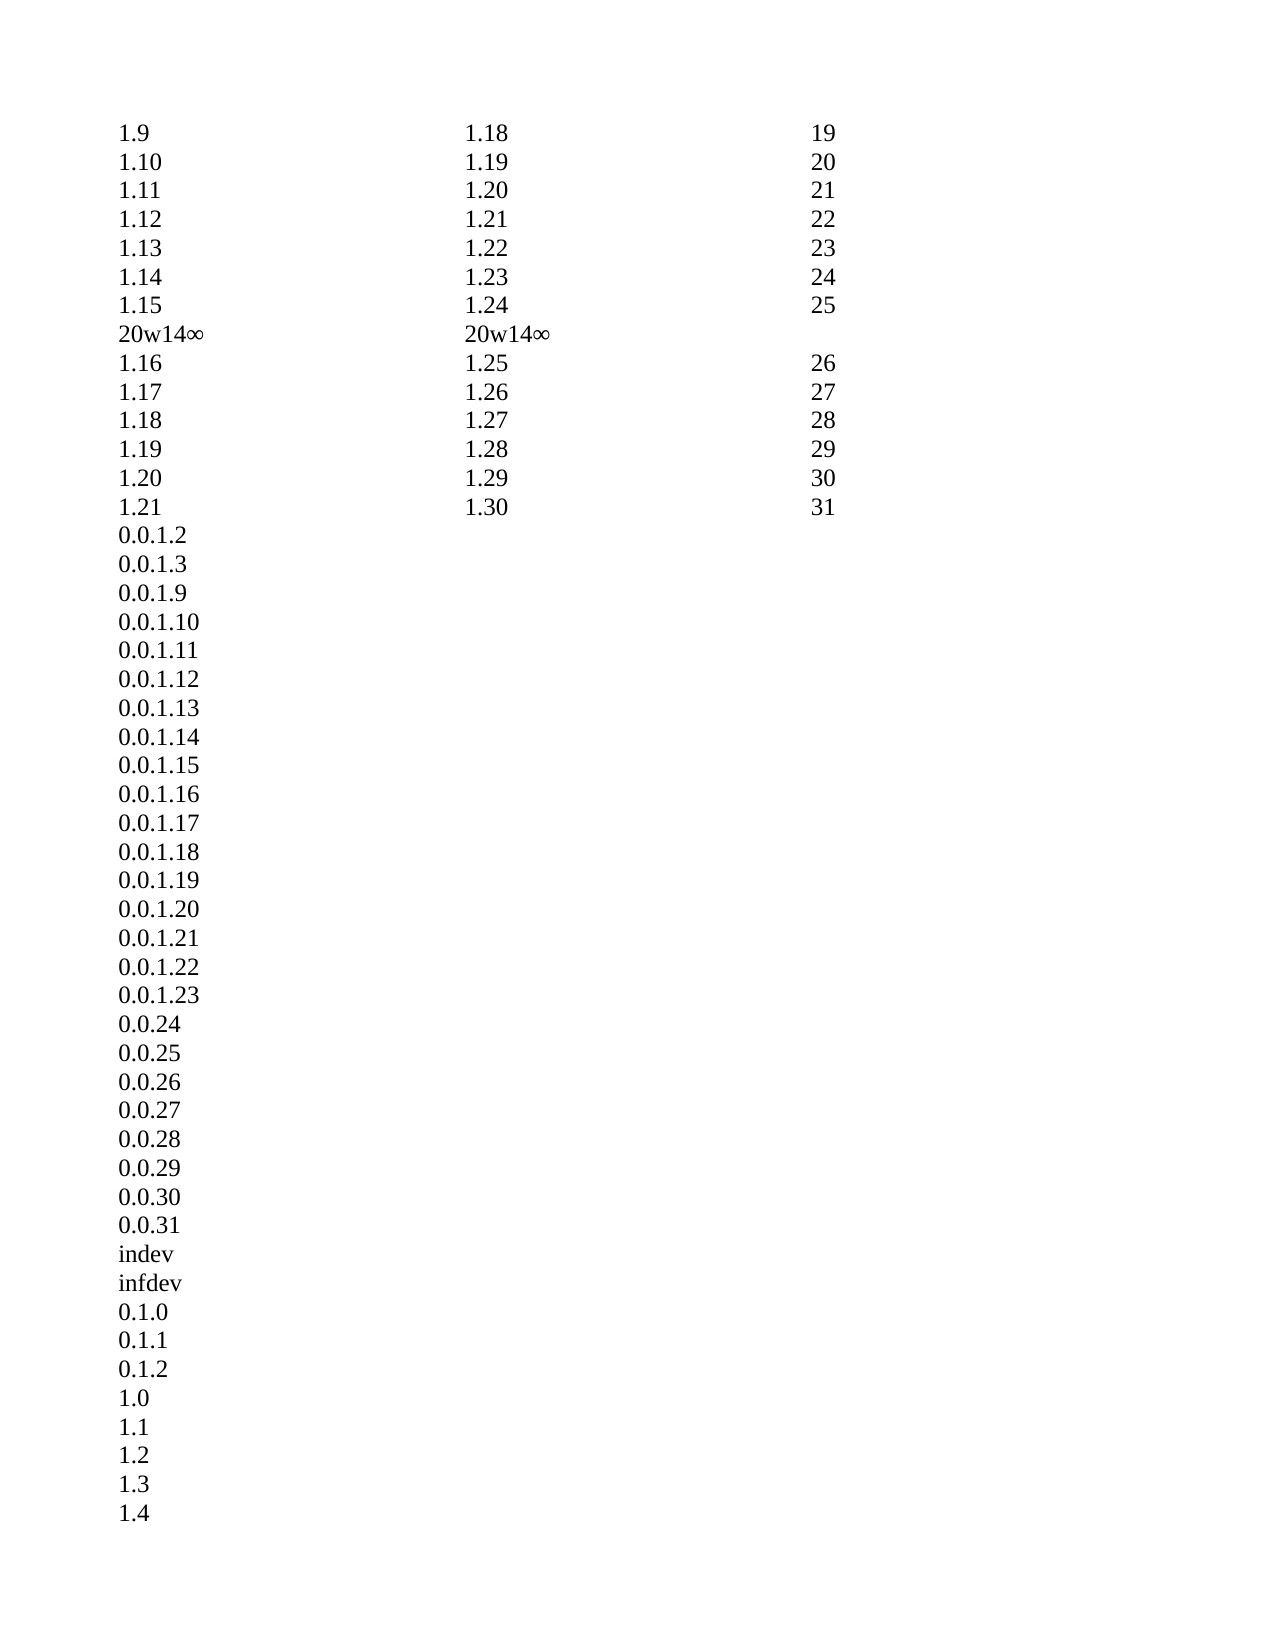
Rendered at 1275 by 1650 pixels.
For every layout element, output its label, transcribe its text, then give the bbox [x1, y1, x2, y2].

table_cell 1.21 [464, 204, 811, 233]
table_cell 30 [811, 463, 1157, 492]
table_cell 1.23 [464, 262, 811, 291]
table_cell 1.18 [464, 118, 811, 147]
table_cell 28 [811, 406, 1157, 434]
table_cell 1.19 [464, 147, 811, 176]
text 0.0.28 [118, 1124, 1157, 1153]
table_cell 31 [811, 492, 1157, 521]
table_cell 20w14∞ [118, 319, 464, 348]
text 0.0.1.10 [118, 607, 1157, 636]
text 0.0.1.13 [118, 693, 1157, 722]
text 1.3 [118, 1469, 1157, 1498]
text 0.1.1 [118, 1326, 1157, 1354]
table_cell 27 [811, 377, 1157, 406]
text 0.0.1.15 [118, 751, 1157, 779]
table_cell 1.29 [464, 463, 811, 492]
text 0.0.1.21 [118, 923, 1157, 952]
text 0.0.27 [118, 1096, 1157, 1124]
table_cell 1.14 [118, 262, 464, 291]
table_cell 1.19 [118, 434, 464, 463]
text 0.0.1.16 [118, 779, 1157, 808]
table_cell 25 [811, 291, 1157, 319]
text 0.0.1.20 [118, 894, 1157, 923]
table_cell 1.15 [118, 291, 464, 319]
text 0.0.1.9 [118, 578, 1157, 607]
table_cell 1.18 [118, 406, 464, 434]
text 0.0.1.19 [118, 866, 1157, 894]
text 0.0.1.11 [118, 636, 1157, 664]
table_cell 1.24 [464, 291, 811, 319]
text 0.0.31 [118, 1211, 1157, 1239]
text 0.0.1.17 [118, 808, 1157, 837]
text 0.1.2 [118, 1354, 1157, 1383]
table_cell 1.9 [118, 118, 464, 147]
table_cell 1.10 [118, 147, 464, 176]
table_cell 23 [811, 233, 1157, 262]
table_cell 1.11 [118, 176, 464, 204]
text 0.0.1.3 [118, 549, 1157, 578]
table_cell 1.22 [464, 233, 811, 262]
table_cell 19 [811, 118, 1157, 147]
text 1.4 [118, 1498, 1157, 1527]
table_cell 1.16 [118, 348, 464, 377]
table_cell 26 [811, 348, 1157, 377]
table_cell 21 [811, 176, 1157, 204]
text indev [118, 1239, 1157, 1268]
text 0.0.1.22 [118, 952, 1157, 981]
text infdev [118, 1268, 1157, 1297]
text 0.1.0 [118, 1297, 1157, 1326]
text 1.0 [118, 1383, 1157, 1412]
table_cell [811, 319, 1157, 348]
text 0.0.1.2 [118, 521, 1157, 549]
text 0.0.1.12 [118, 664, 1157, 693]
table_cell 1.17 [118, 377, 464, 406]
text 0.0.1.14 [118, 722, 1157, 751]
table_cell 1.13 [118, 233, 464, 262]
table_cell 1.30 [464, 492, 811, 521]
text 0.0.26 [118, 1067, 1157, 1096]
text 0.0.1.18 [118, 837, 1157, 866]
table_cell 24 [811, 262, 1157, 291]
table_cell 1.28 [464, 434, 811, 463]
table_cell 1.20 [464, 176, 811, 204]
text 0.0.1.23 [118, 981, 1157, 1009]
table_cell 1.25 [464, 348, 811, 377]
text 0.0.29 [118, 1153, 1157, 1182]
text 0.0.24 [118, 1009, 1157, 1038]
table_cell 1.20 [118, 463, 464, 492]
text 1.2 [118, 1441, 1157, 1469]
table_cell 20 [811, 147, 1157, 176]
text 0.0.30 [118, 1182, 1157, 1211]
text 1.1 [118, 1412, 1157, 1441]
table_cell 1.21 [118, 492, 464, 521]
table_cell 22 [811, 204, 1157, 233]
table_cell 20w14∞ [464, 319, 811, 348]
table_cell 1.12 [118, 204, 464, 233]
table_cell 29 [811, 434, 1157, 463]
table_cell 1.26 [464, 377, 811, 406]
text 0.0.25 [118, 1038, 1157, 1067]
table_cell 1.27 [464, 406, 811, 434]
